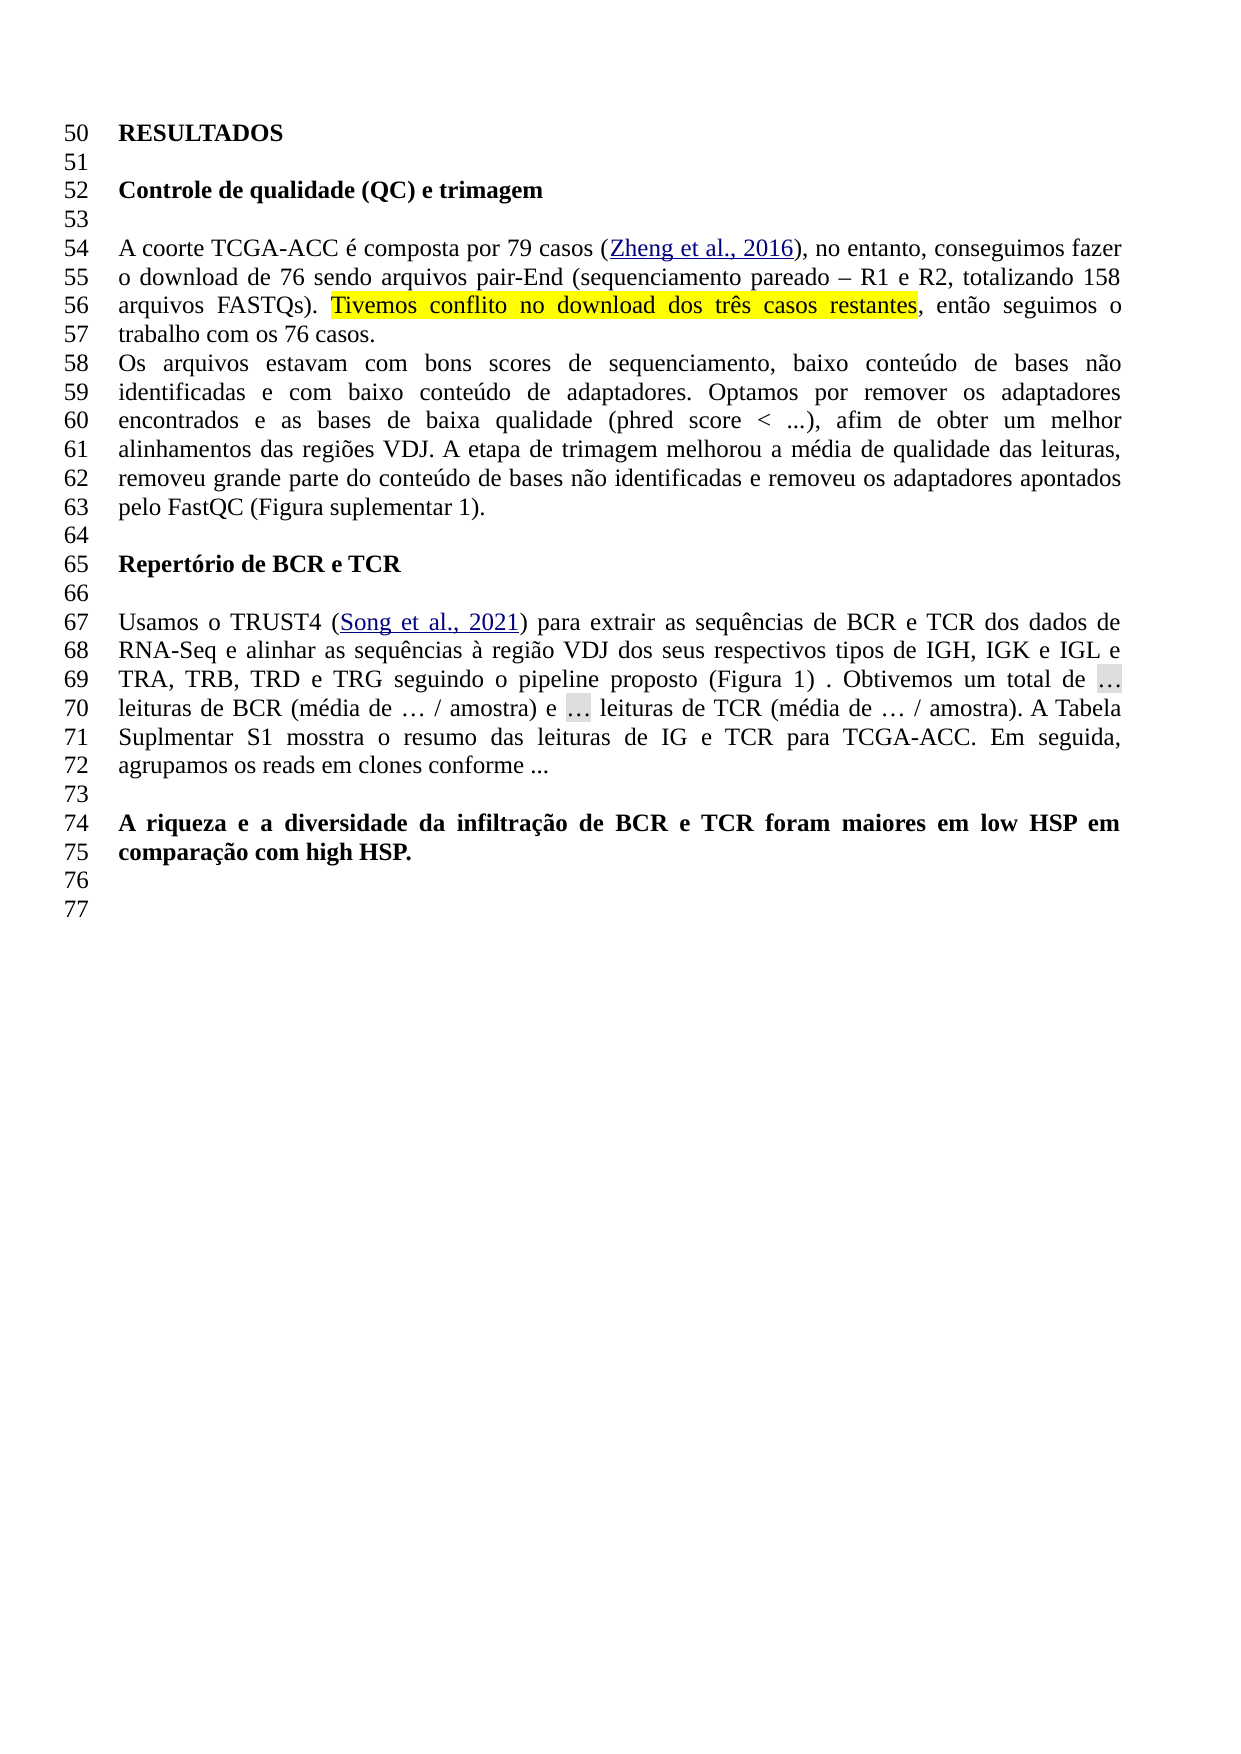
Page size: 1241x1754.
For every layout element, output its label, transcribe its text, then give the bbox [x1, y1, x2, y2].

text Usamos o TRUST4 (Song et al., 2021) para extrair as sequências de BCR e TCR dos dados de RNA-Seq e alinhar as sequências à região VDJ dos seus respectivos tipos de IGH, IGK e IGL e TRA, TRB, TRD e TRG seguindo o pipeline proposto (Figura 1) . Obtivemos um total de … leituras de BCR (média de … / amostra) e … leituras de TCR (média de … / amostra). A Tabela Suplmentar S1 mosstra o resumo das leituras de IG e TCR para TCGA-ACC. Em seguida, agrupamos os reads em clones conforme ... [118, 607, 1122, 779]
text Controle de qualidade (QC) e trimagem [118, 176, 1122, 204]
text A coorte TCGA-ACC é composta por 79 casos (Zheng et al., 2016), no entanto, conseguimos fazer o download de 76 sendo arquivos pair-End (sequenciamento pareado – R1 e R2, totalizando 158 arquivos FASTQs). Tivemos conflito no download dos três casos restantes, então seguimos o trabalho com os 76 casos. [118, 233, 1122, 348]
text RESULTADOS [118, 118, 1122, 147]
text A riqueza e a diversidade da infiltração de BCR e TCR foram maiores em low HSP em comparação com high HSP. [118, 808, 1122, 866]
text Os arquivos estavam com bons scores de sequenciamento, baixo conteúdo de bases não identificadas e com baixo conteúdo de adaptadores. Optamos por remover os adaptadores encontrados e as bases de baixa qualidade (phred score < ...), afim de obter um melhor alinhamentos das regiões VDJ. A etapa de trimagem melhorou a média de qualidade das leituras, removeu grande parte do conteúdo de bases não identificadas e removeu os adaptadores apontados pelo FastQC (Figura suplementar 1). [118, 348, 1122, 521]
text Repertório de BCR e TCR [118, 549, 1122, 578]
